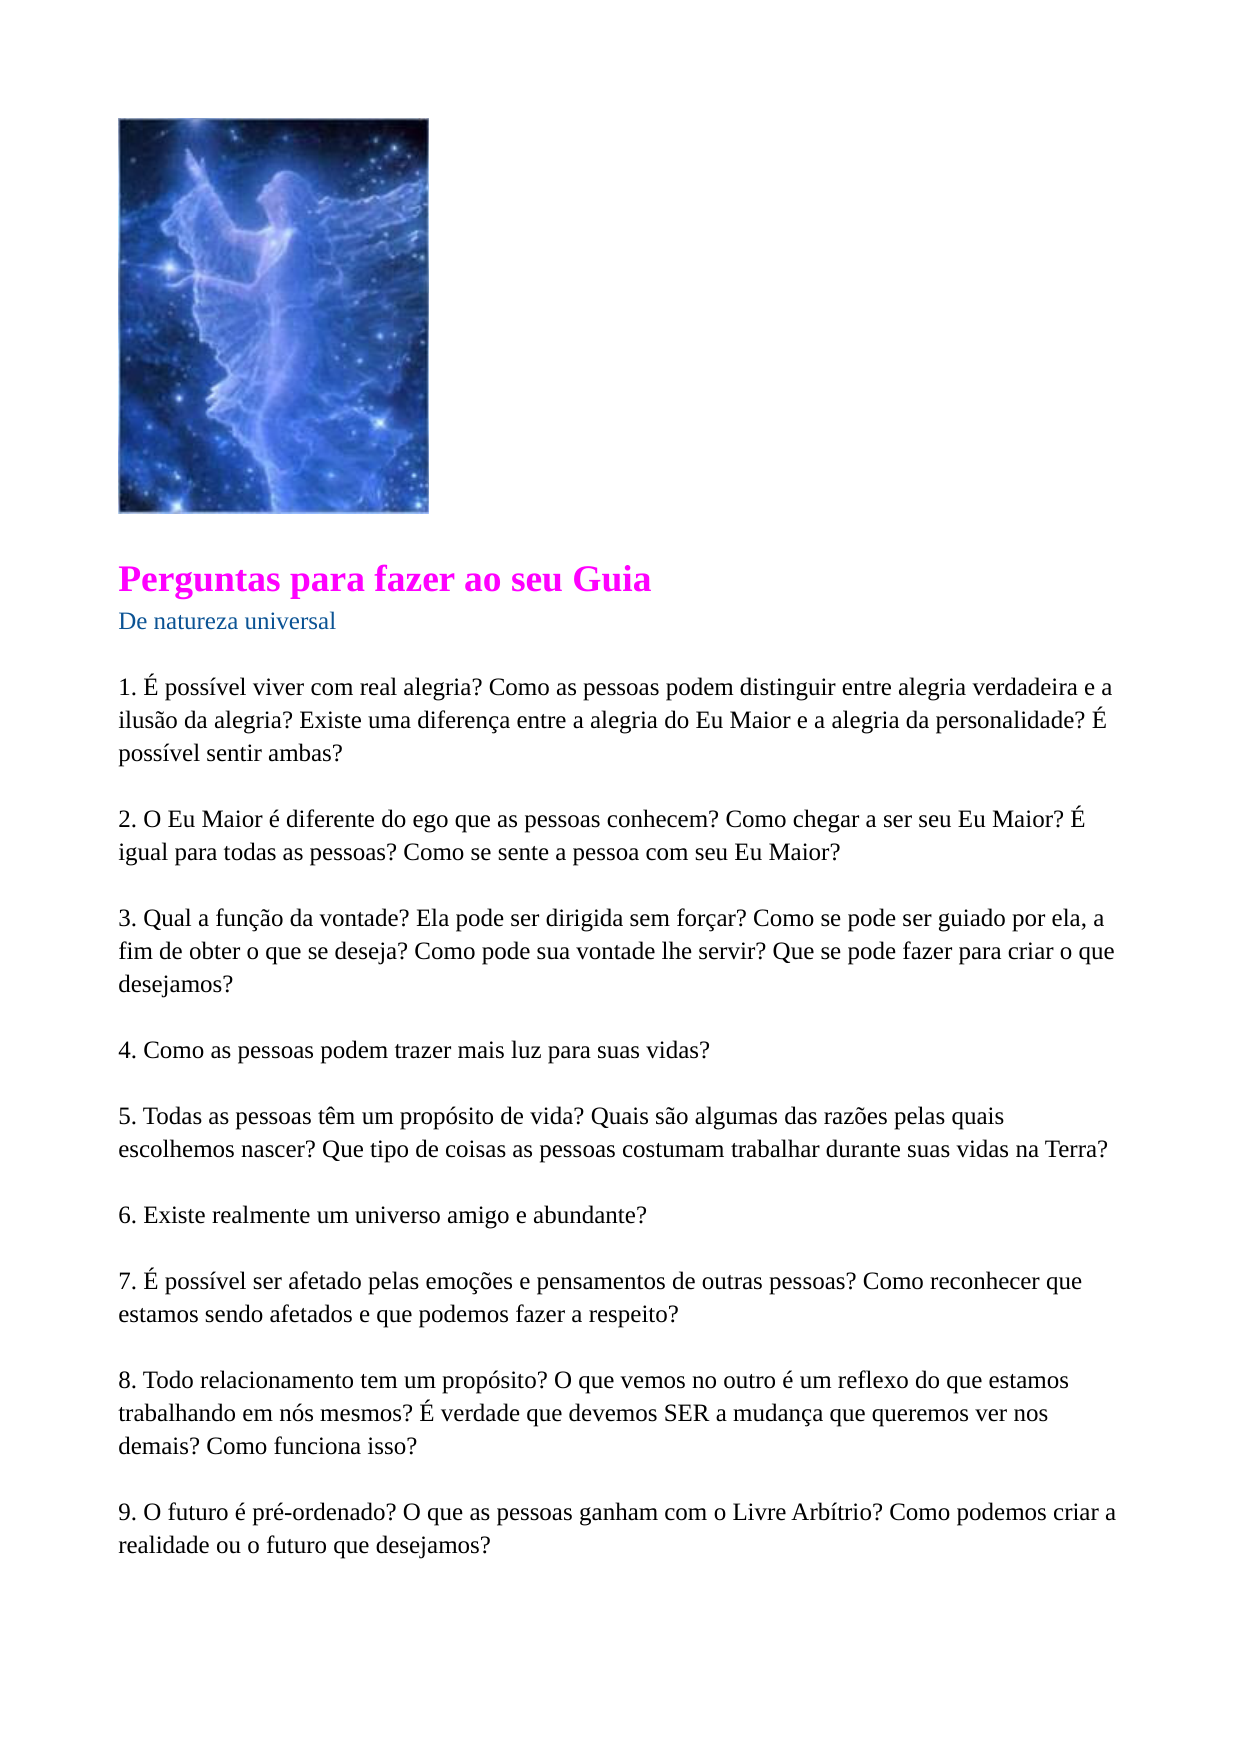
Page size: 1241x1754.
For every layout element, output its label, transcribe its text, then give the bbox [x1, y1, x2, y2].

text 5. Todas as pessoas têm um propósito de vida? Quais são algumas das razões pelas quais escolhemos nascer? Que tipo de coisas as pessoas costumam trabalhar durante suas vidas na Terra? [118, 1101, 1122, 1163]
text 3. Qual a função da vontade? Ela pode ser dirigida sem forçar? Como se pode ser guiado por ela, a fim de obter o que se deseja? Como pode sua vontade lhe servir? Que se pode fazer para criar o que desejamos? [118, 903, 1122, 998]
text 8. Todo relacionamento tem um propósito? O que vemos no outro é um reflexo do que estamos trabalhando em nós mesmos? É verdade que devemos SER a mudança que queremos ver nos demais? Como funciona isso? [118, 1365, 1122, 1460]
text 9. O futuro é pré-ordenado? O que as pessoas ganham com o Livre Arbítrio? Como podemos criar a realidade ou o futuro que desejamos? [118, 1497, 1122, 1559]
text De natureza universal [118, 606, 1122, 634]
text 7. É possível ser afetado pelas emoções e pensamentos de outras pessoas? Como reconhecer que estamos sendo afetados e que podemos fazer a respeito? [118, 1266, 1122, 1328]
text 6. Existe realmente um universo amigo e abundante? [118, 1200, 1122, 1229]
text 2. O Eu Maior é diferente do ego que as pessoas conhecem? Como chegar a ser seu Eu Maior? É igual para todas as pessoas? Como se sente a pessoa com seu Eu Maior? [118, 804, 1122, 866]
picture [118, 118, 429, 514]
text 4. Como as pessoas podem trazer mais luz para suas vidas? [118, 1035, 1122, 1064]
text Perguntas para fazer ao seu Guia [118, 556, 1122, 599]
text 1. É possível viver com real alegria? Como as pessoas podem distinguir entre alegria verdadeira e a ilusão da alegria? Existe uma diferença entre a alegria do Eu Maior e a alegria da personalidade? É possível sentir ambas? [118, 672, 1122, 767]
